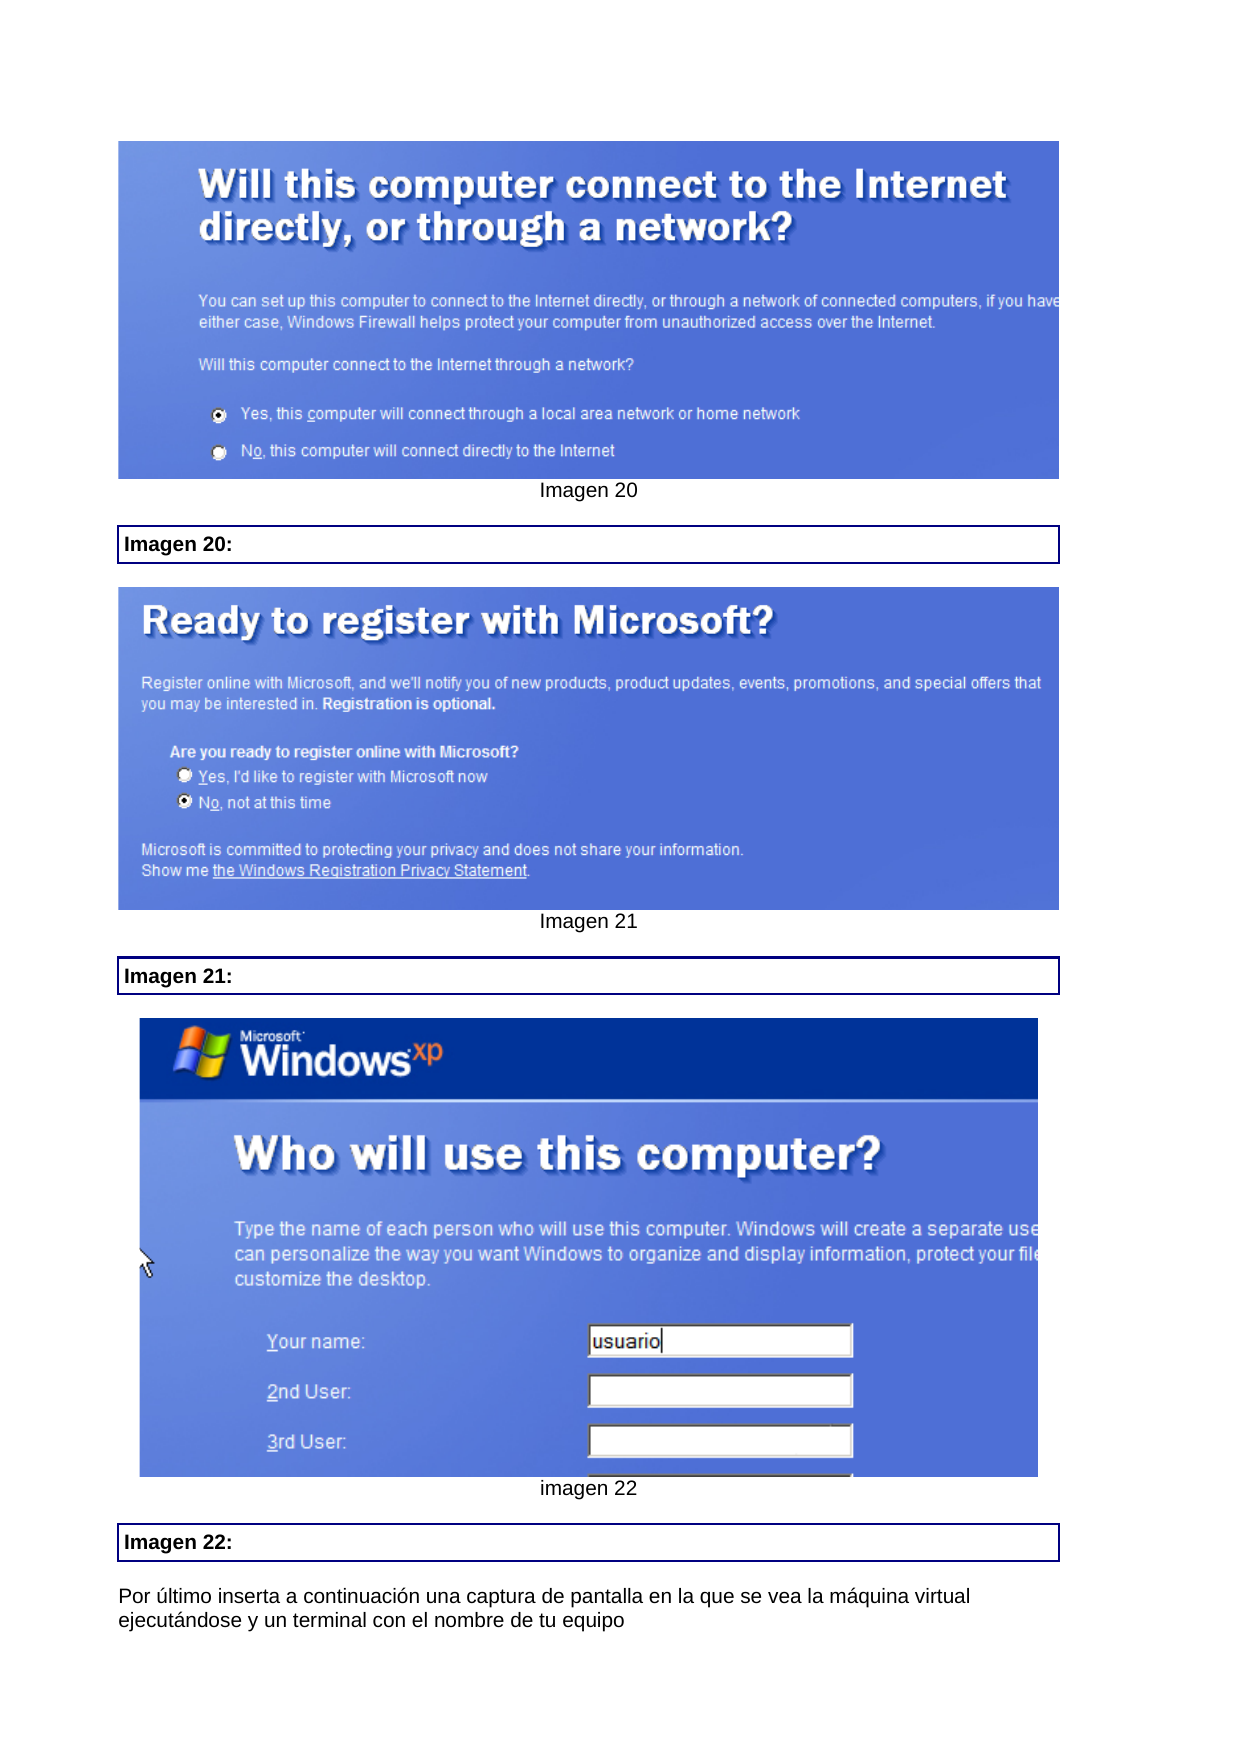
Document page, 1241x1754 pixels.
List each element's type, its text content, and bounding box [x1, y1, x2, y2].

text Imagen 21 [118, 910, 1059, 933]
picture [118, 587, 1059, 910]
table_header Imagen 20: [119, 527, 1058, 562]
text Por último inserta a continuación una captura de pantalla en la que se vea la máquina virtual ejecutándose y un terminal con el nombre de tu equipo [118, 1585, 1059, 1631]
table_header Imagen 21: [119, 959, 1058, 993]
picture [118, 141, 1059, 479]
table_header Imagen 22: [119, 1525, 1058, 1560]
text Imagen 20 [118, 479, 1059, 502]
text imagen 22 [139, 1477, 1038, 1500]
picture [139, 1018, 1038, 1477]
